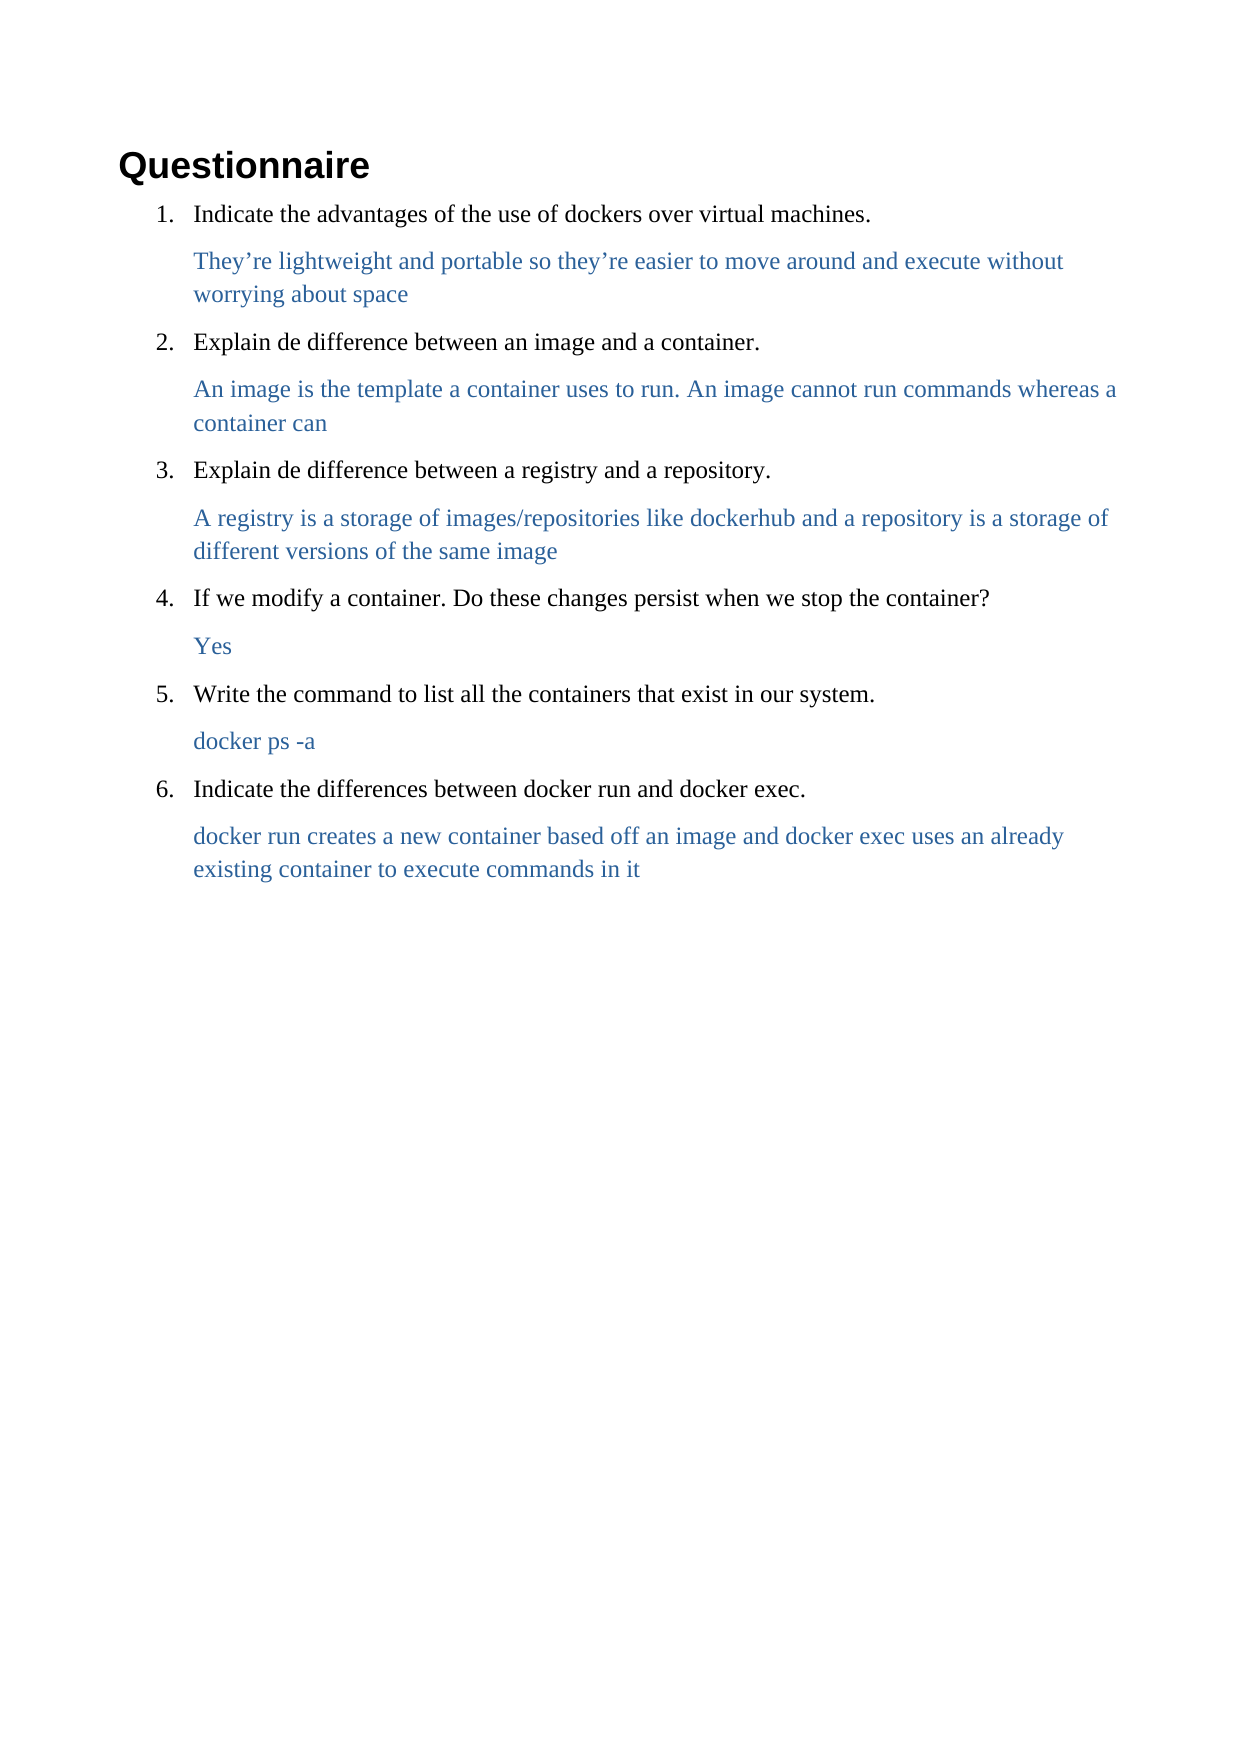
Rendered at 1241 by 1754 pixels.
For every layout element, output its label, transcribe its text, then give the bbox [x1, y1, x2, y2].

list docker run creates a new container based off an image and docker exec uses an already existing container to execute commands in it [156, 821, 1122, 883]
list docker ps -a [156, 726, 1122, 755]
list Indicate the advantages of the use of dockers over virtual machines. [156, 199, 1122, 227]
subtitle Questionnaire [118, 143, 1122, 186]
list A registry is a storage of images/repositories like dockerhub and a repository is a storage of different versions of the same image [156, 503, 1122, 564]
list Indicate the differences between docker run and docker exec. [156, 774, 1122, 803]
list Yes [156, 631, 1122, 660]
list If we modify a container. Do these changes persist when we stop the container? [156, 583, 1122, 612]
list Explain de difference between an image and a container. [156, 327, 1122, 356]
list An image is the template a container uses to run. An image cannot run commands whereas a container can [156, 374, 1122, 436]
list Write the command to list all the containers that exist in our system. [156, 679, 1122, 707]
list They’re lightweight and portable so they’re easier to move around and execute without worrying about space [156, 246, 1122, 308]
list Explain de difference between a registry and a repository. [156, 455, 1122, 484]
